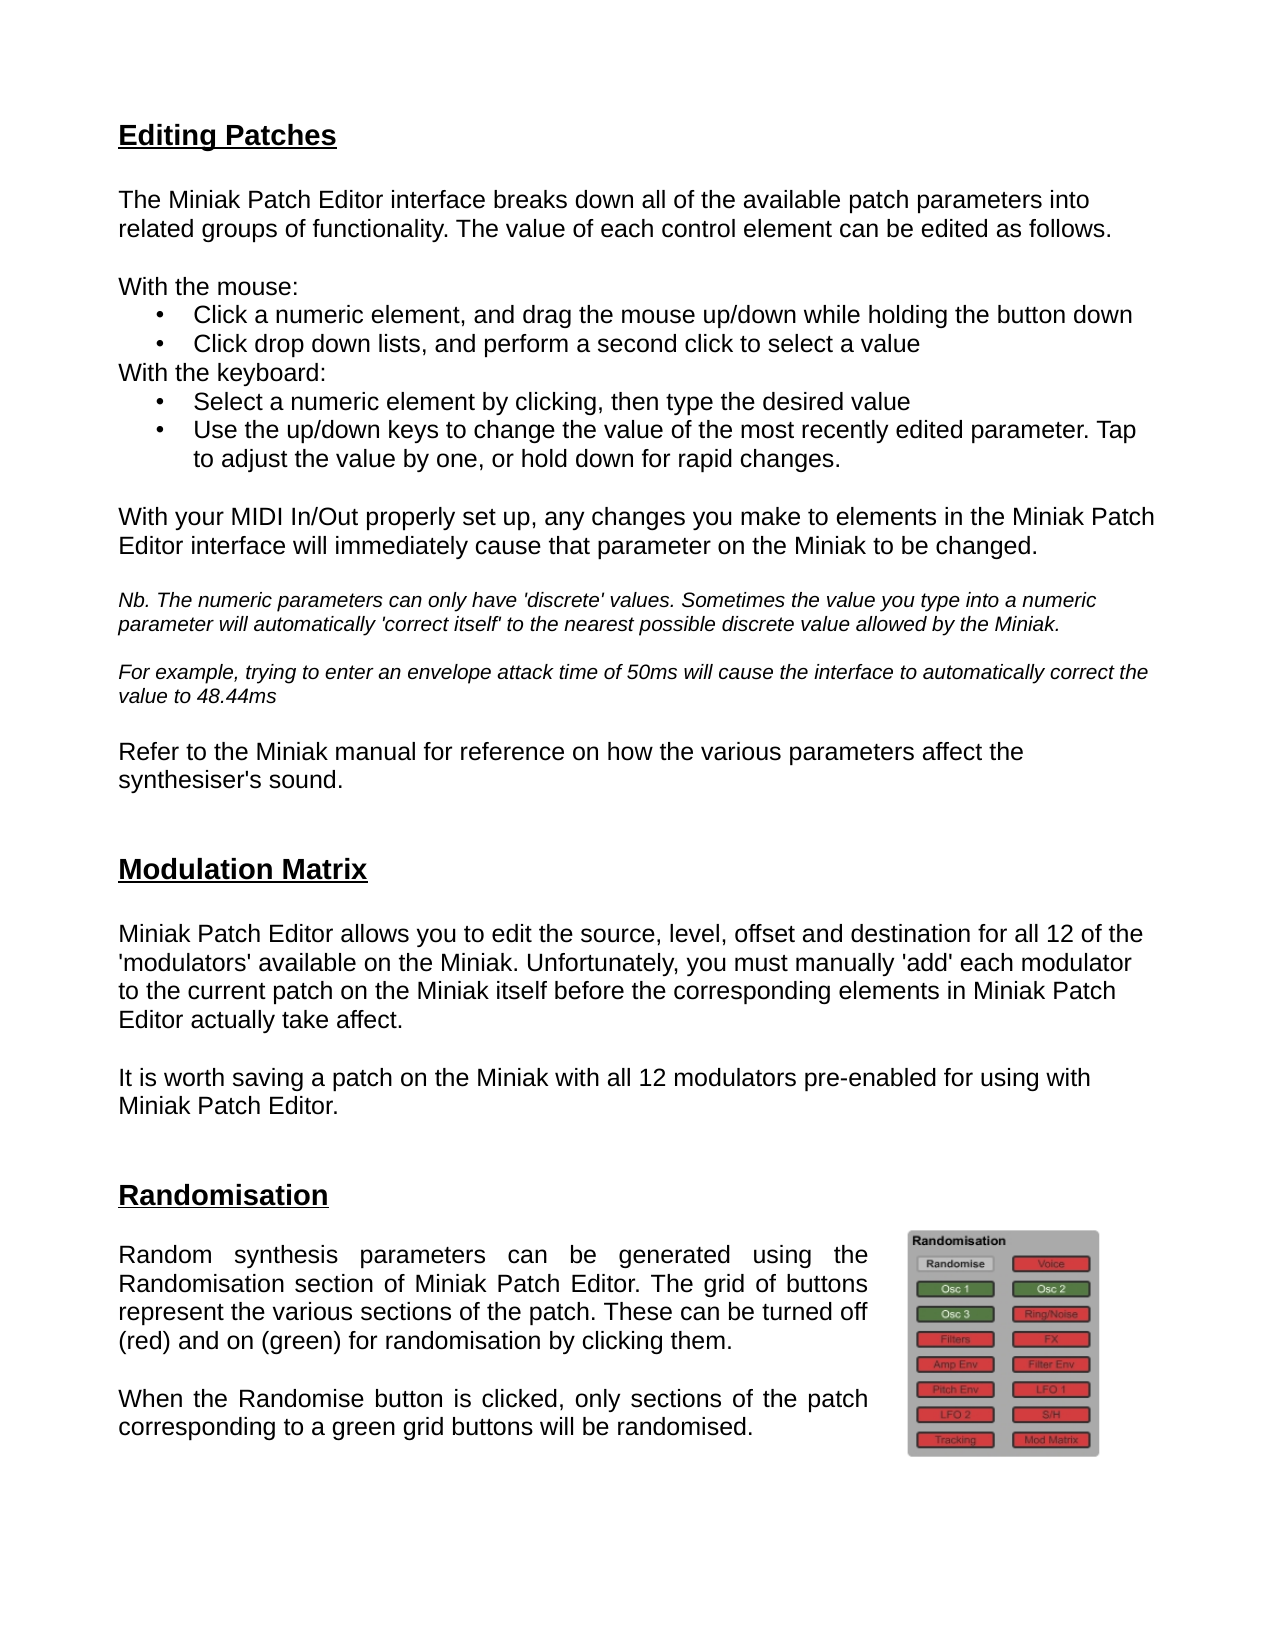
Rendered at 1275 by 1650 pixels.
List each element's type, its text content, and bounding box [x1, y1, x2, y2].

text Editing Patches [118, 118, 1157, 152]
list Select a numeric element by clicking, then type the desired value [156, 387, 1157, 416]
text For example, trying to enter an envelope attack time of 50ms will cause the interface to automatically correct the value to 48.44ms [118, 660, 1157, 708]
text Randomisation [118, 1177, 1157, 1211]
text When the Randomise button is clicked, only sections of the patch corresponding to a green grid buttons will be randomised. [118, 1383, 899, 1441]
text With the keyboard: [118, 358, 1157, 387]
list Click drop down lists, and perform a second click to select a value [156, 329, 1157, 358]
text Modulation Matrix [118, 852, 1157, 885]
text [1108, 1383, 1157, 1441]
text Refer to the Miniak manual for reference on how the various parameters affect the synthesiser's sound. [118, 737, 1157, 794]
text Nb. The numeric parameters can only have 'discrete' values. Sometimes the value you type into a numeric parameter will automatically 'correct itself' to the nearest possible discrete value allowed by the Miniak. [118, 588, 1157, 636]
text With your MIDI In/Out properly set up, any changes you make to elements in the Miniak Patch Editor interface will immediately cause that parameter on the Miniak to be changed. [118, 502, 1157, 559]
text [1108, 1240, 1157, 1355]
text It is worth saving a patch on the Miniak with all 12 modulators pre-enabled for using with Miniak Patch Editor. [118, 1062, 1157, 1120]
text Miniak Patch Editor allows you to edit the source, level, offset and destination for all 12 of the 'modulators' available on the Miniak. Unfortunately, you must manually 'add' each modulator to the current patch on the Miniak itself before the corresponding elements in Miniak Patch Editor actually take affect. [118, 919, 1157, 1034]
list Click a numeric element, and drag the mouse up/down while holding the button down [156, 300, 1157, 329]
picture [899, 1222, 1108, 1463]
list Use the up/down keys to change the value of the most recently edited parameter. Tap to adjust the value by one, or hold down for rapid changes. [156, 416, 1157, 473]
text The Miniak Patch Editor interface breaks down all of the available patch parameters into related groups of functionality. The value of each control element can be edited as follows. [118, 185, 1157, 243]
text Random synthesis parameters can be generated using the Randomisation section of Miniak Patch Editor. The grid of buttons represent the various sections of the patch. These can be turned off (red) and on (green) for randomisation by clicking them. [118, 1240, 899, 1355]
text With the mouse: [118, 271, 1157, 300]
